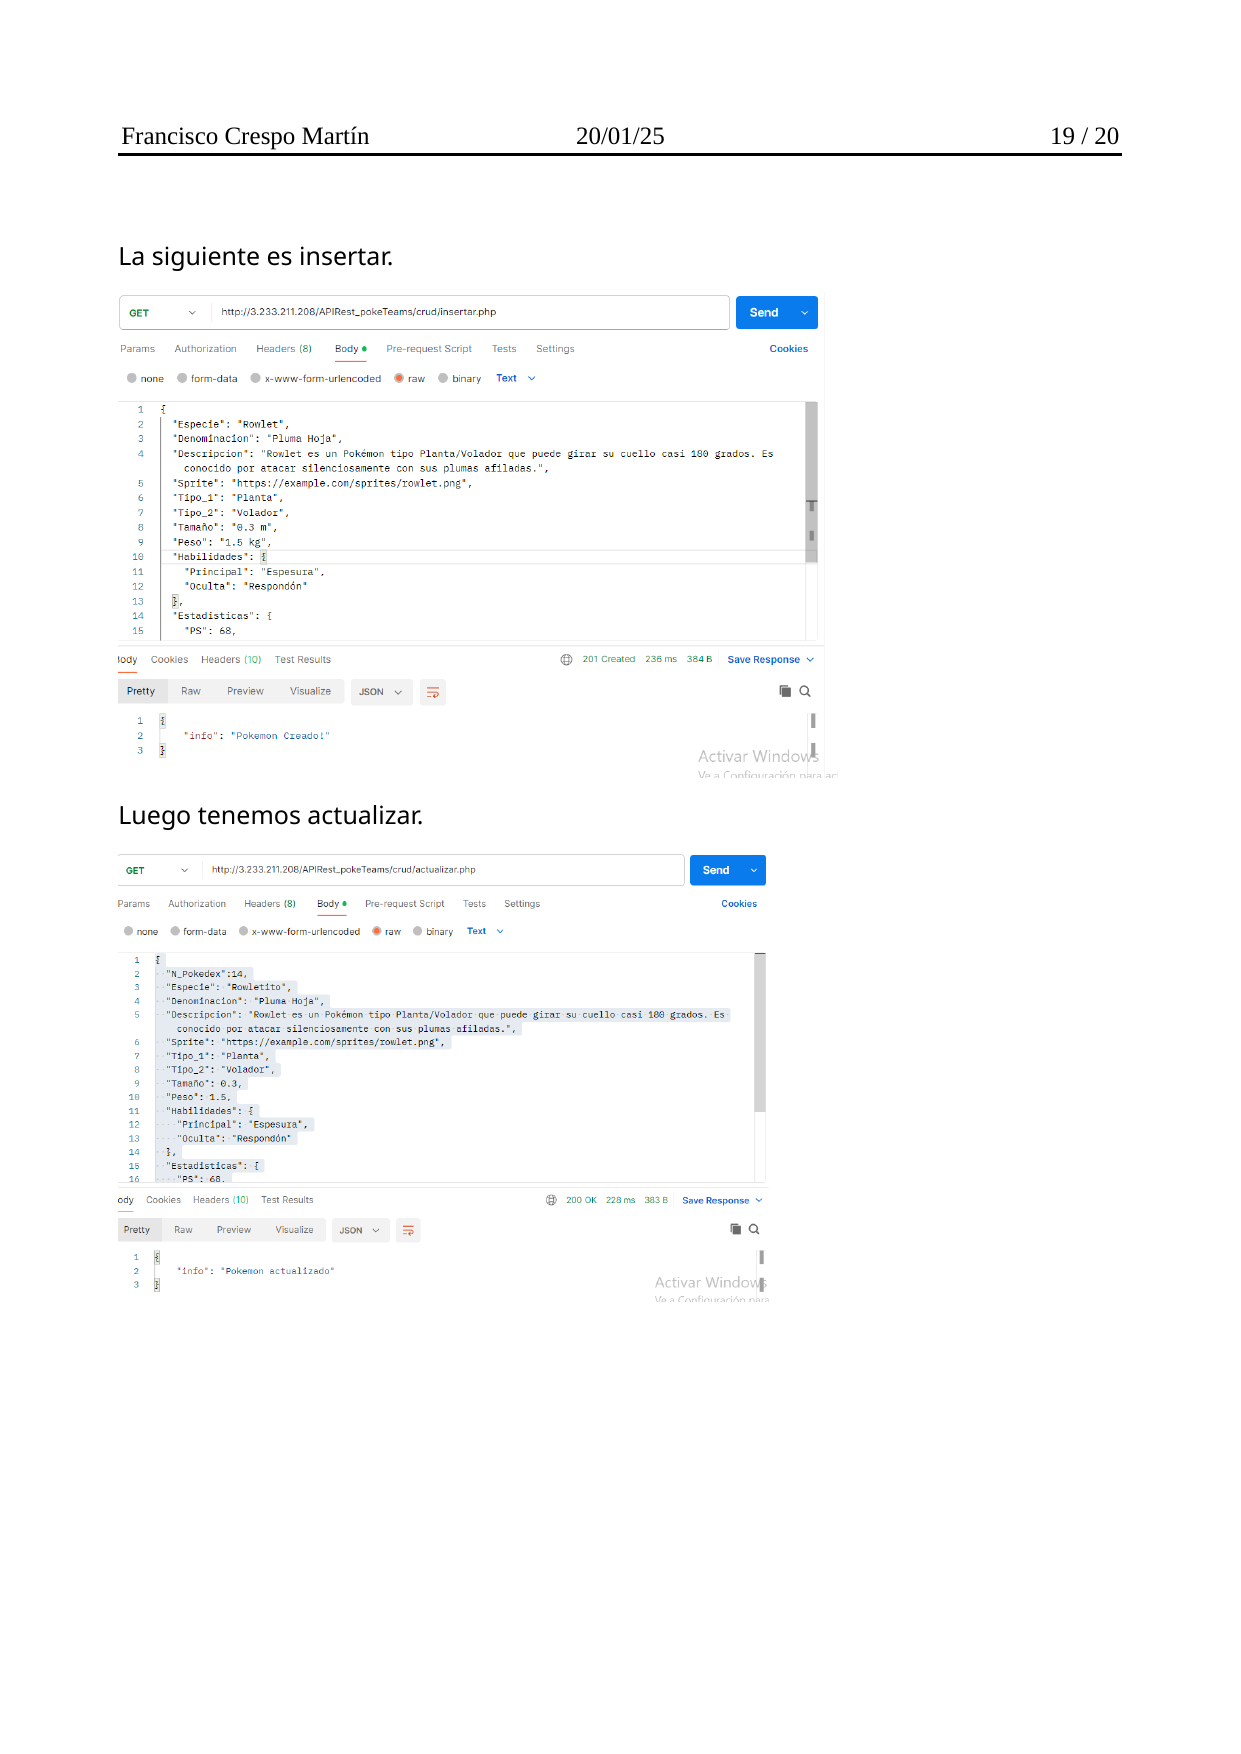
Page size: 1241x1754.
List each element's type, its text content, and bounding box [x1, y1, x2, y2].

text La siguiente es insertar. [118, 239, 1122, 273]
picture [118, 292, 838, 778]
text Luego tenemos actualizar. [118, 797, 1122, 831]
picture [118, 851, 769, 1302]
